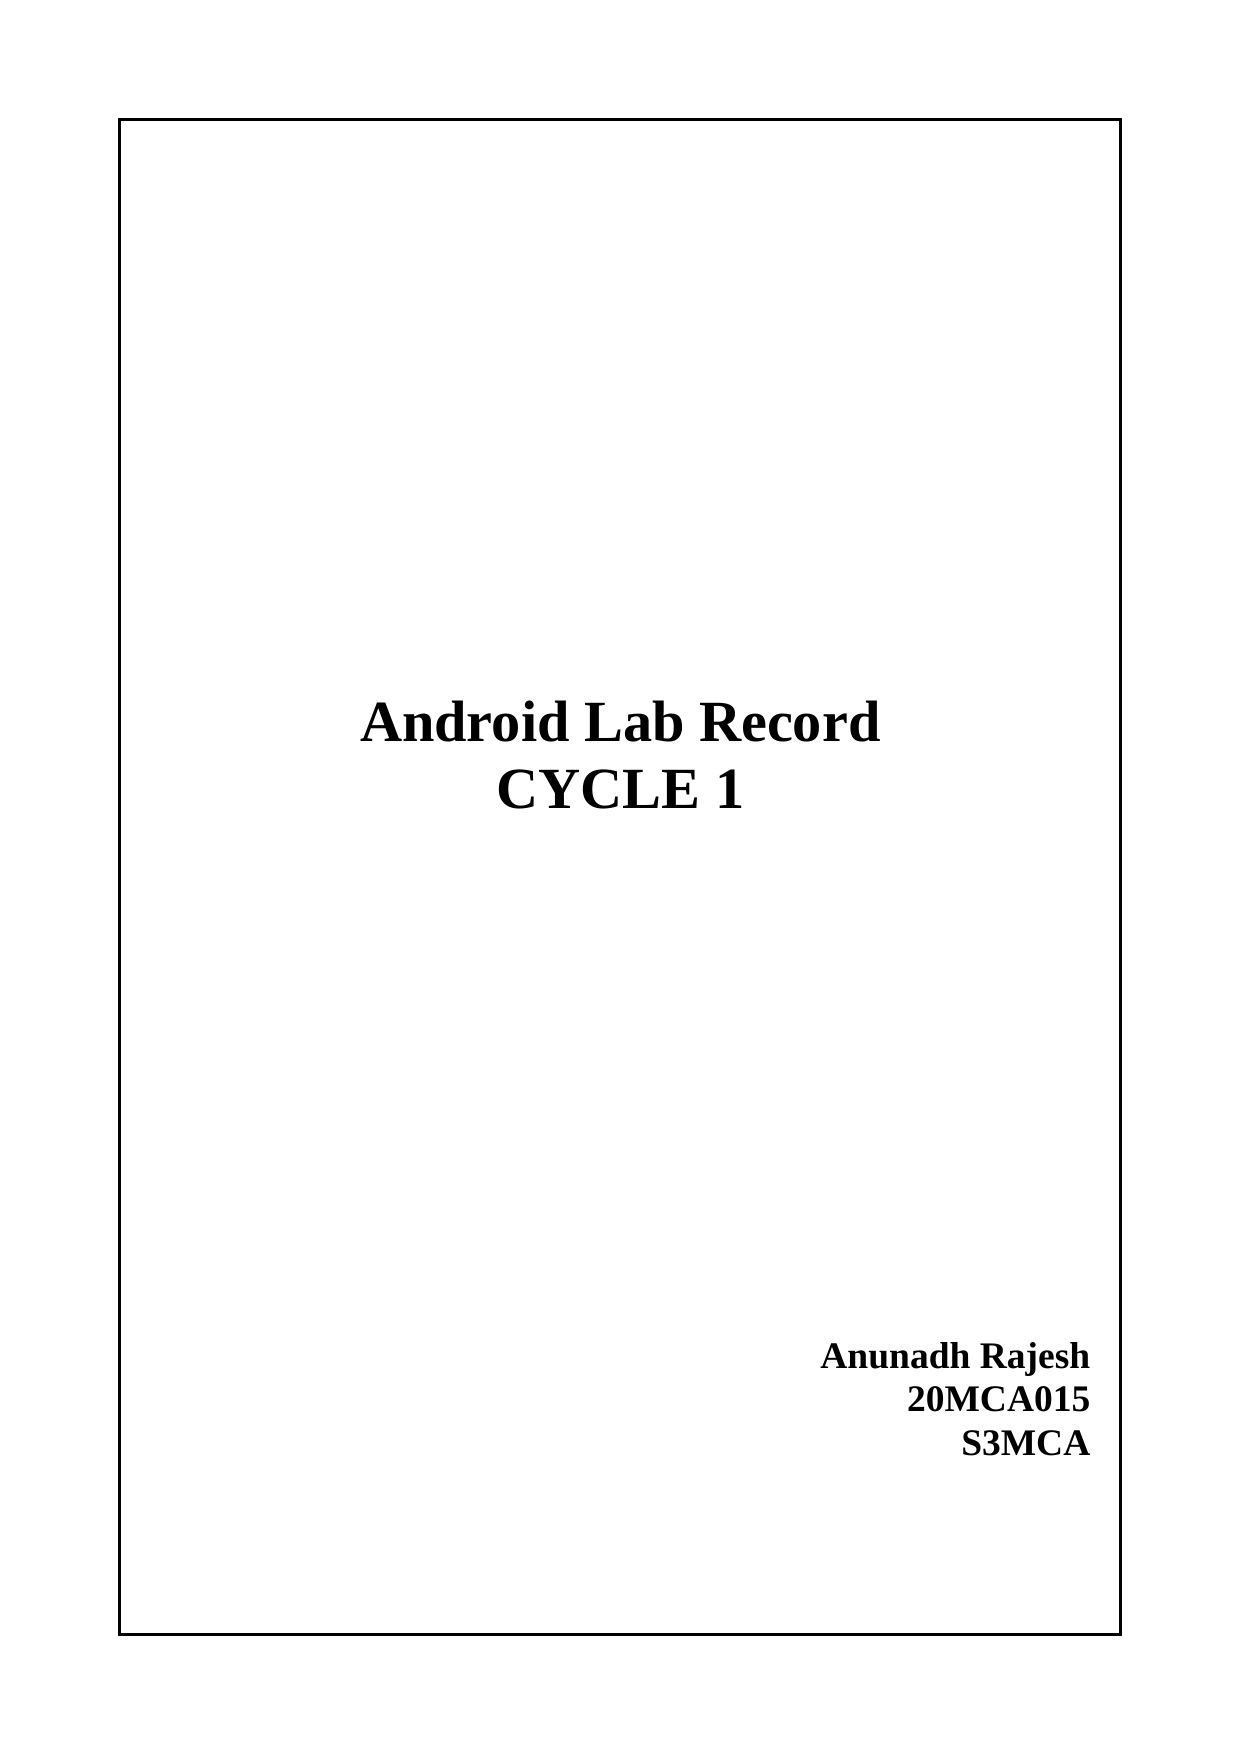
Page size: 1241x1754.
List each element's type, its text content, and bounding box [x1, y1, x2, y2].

text 20MCA015 [150, 1377, 1090, 1420]
text Android Lab Record [150, 687, 1090, 754]
text CYCLE 1 [150, 754, 1090, 821]
text S3MCA [150, 1420, 1090, 1463]
text Anunadh Rajesh [150, 1334, 1090, 1377]
